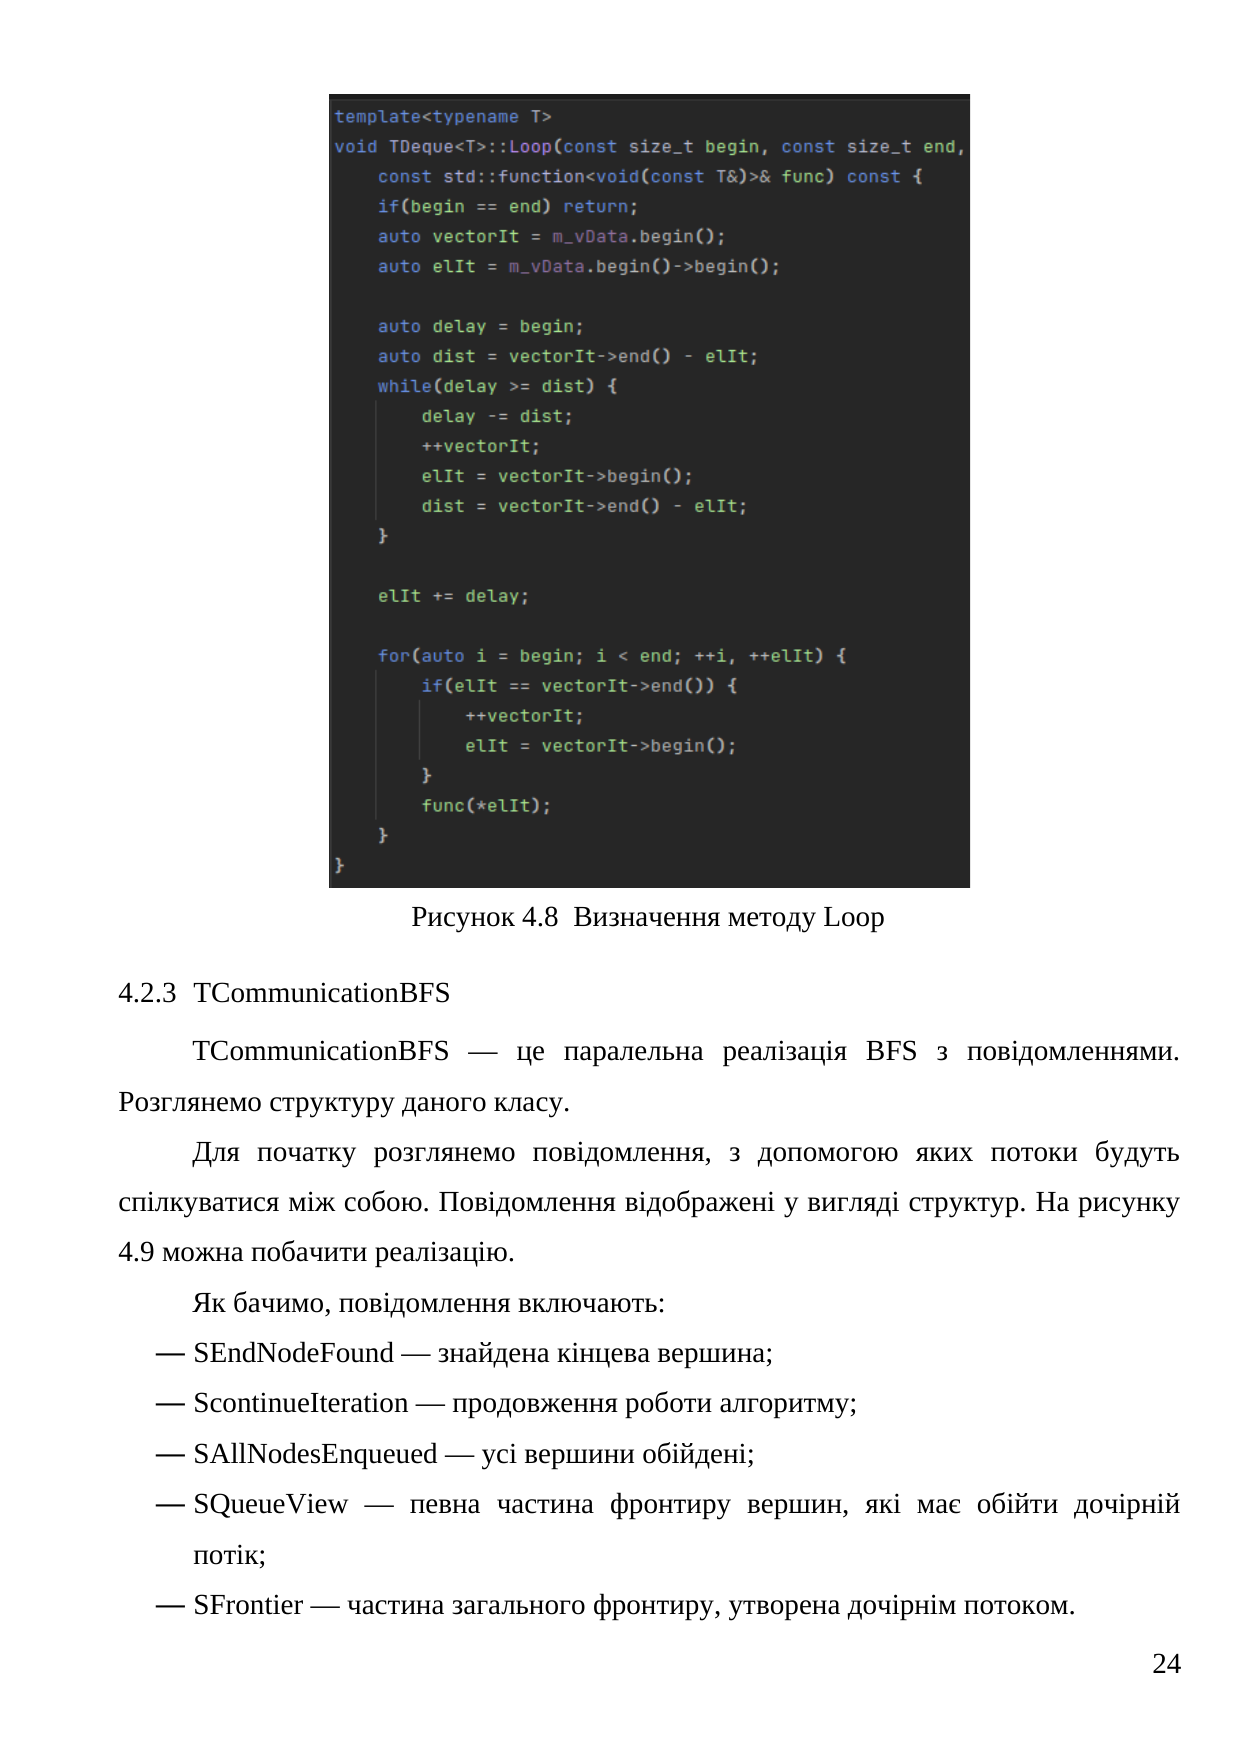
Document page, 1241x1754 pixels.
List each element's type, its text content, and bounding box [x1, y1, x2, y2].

text TCommunicationBFS — це паралельна реалізація BFS з повідомленнями. Розглянемо структуру даного класу. [118, 1033, 1181, 1117]
text Як бачимо, повідомлення включають: [118, 1285, 1181, 1318]
list SAllNodesEnqueued — усі вершини обійдені; [156, 1436, 1181, 1470]
text Для початку розглянемо повідомлення, з допомогою яких потоки будуть спілкуватися між собою. Повідомлення відображені у вигляді структур. На рисунку 4.9 можна побачити реалізацію. [118, 1134, 1181, 1268]
subtitle TCommunicationBFS [118, 975, 1181, 1008]
picture [329, 94, 971, 888]
list Визначення методу Loop [118, 94, 1181, 933]
list SFrontier — частина загального фронтиру, утворена дочірнім потоком. [156, 1587, 1181, 1621]
list ScontinueIteration — продовження роботи алгоритму; [156, 1386, 1181, 1419]
list SEndNodeFound — знайдена кінцева вершина; [156, 1335, 1181, 1369]
list SQueueView — певна частина фронтиру вершин, які має обійти дочірній потік; [156, 1486, 1181, 1570]
